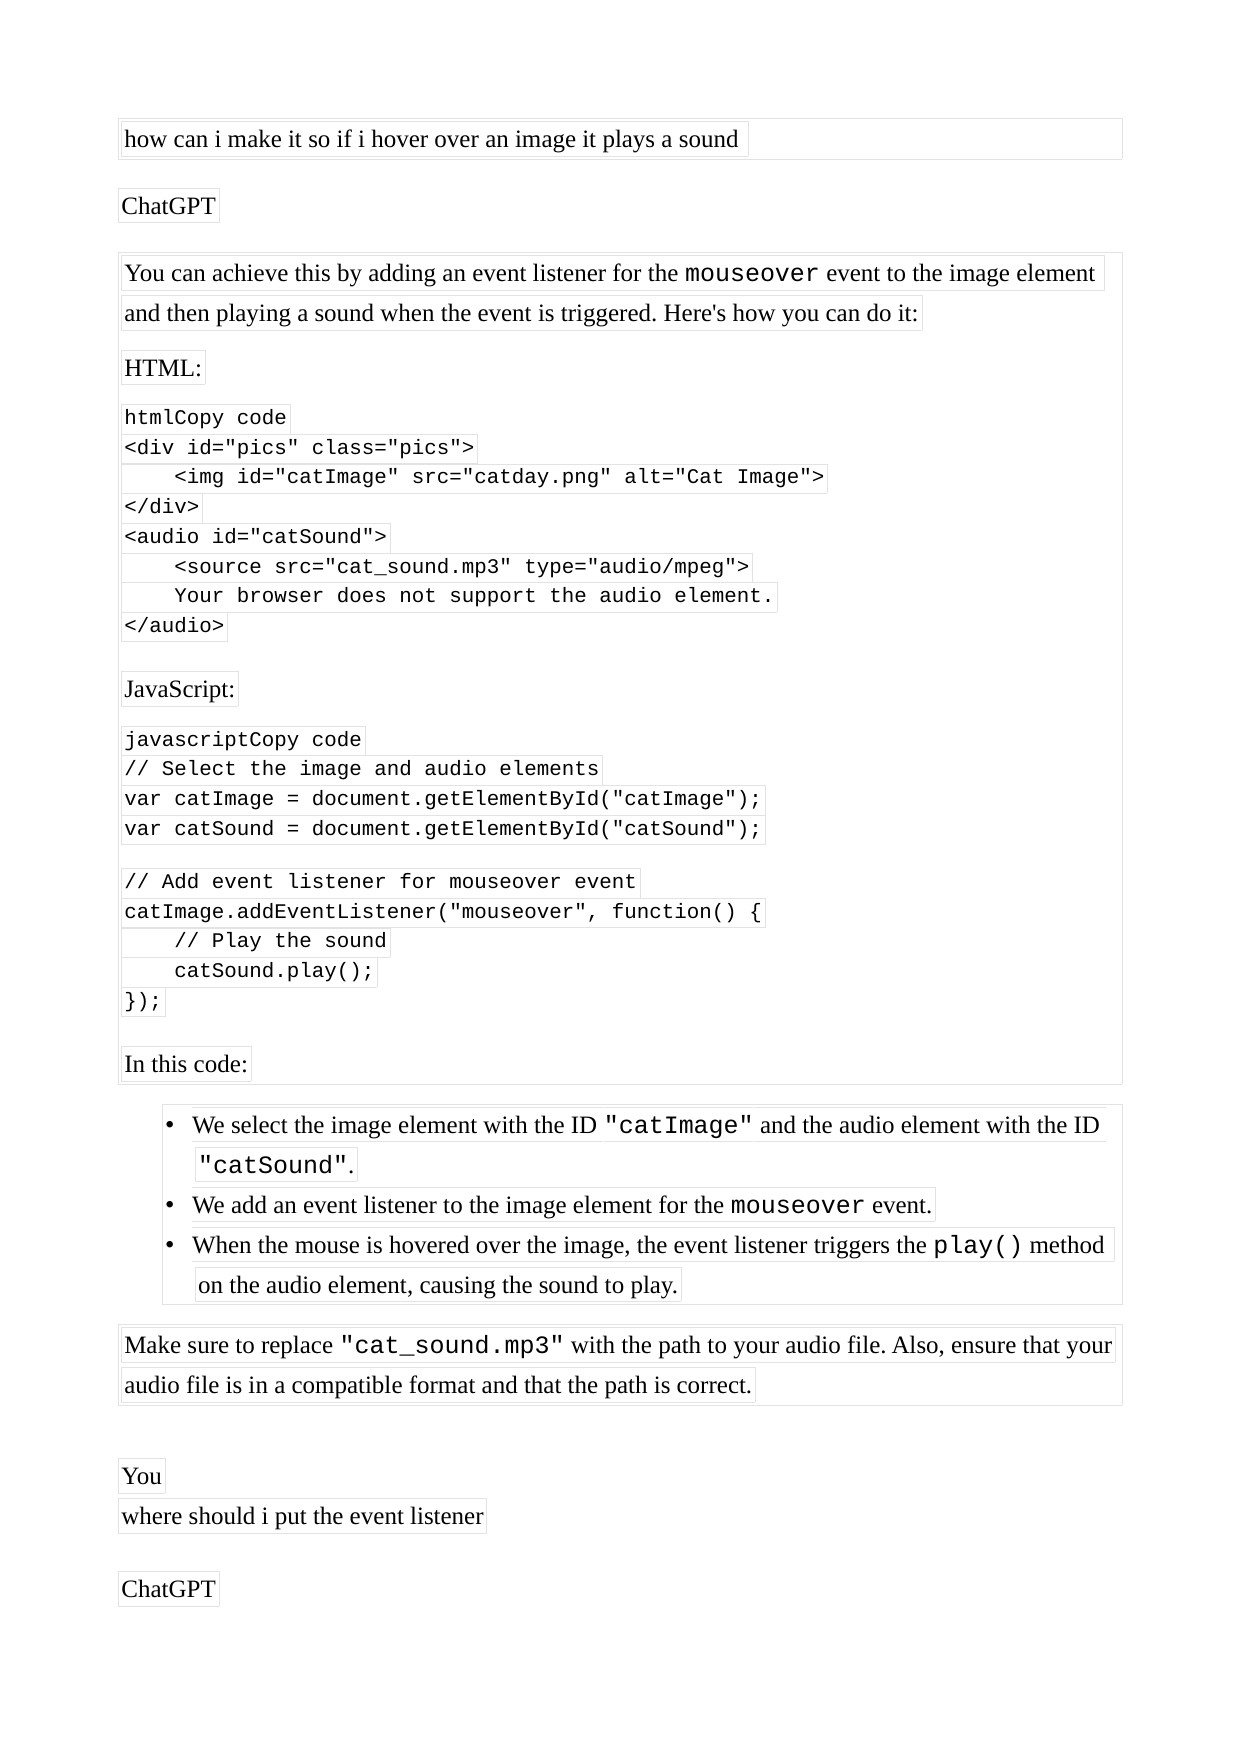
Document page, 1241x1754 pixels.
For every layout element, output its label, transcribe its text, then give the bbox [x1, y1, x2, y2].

text catSound.play(); [122, 954, 1122, 984]
text var catImage = document.getElementById("catImage"); [603, 782, 1122, 812]
text [166, 984, 1122, 1017]
text ChatGPT [119, 189, 219, 222]
text <img id="catImage" src="catday.png" alt="Cat Image"> [478, 461, 1122, 490]
text // Select the image and audio elements [366, 752, 1122, 782]
text HTML: [119, 347, 1122, 384]
text }); [122, 988, 165, 1016]
text catImage.addEventListener("mouseover", function() { [122, 899, 765, 924]
text In this code: [119, 1043, 1122, 1084]
text [220, 188, 1122, 222]
list We add an event listener to the image element for the mouseover event. [163, 1184, 1122, 1221]
text var catSound = document.getElementById("catSound"); [122, 816, 765, 844]
text </audio> [122, 613, 227, 641]
text Make sure to replace "cat_sound.mp3" with the path to your audio file. Also, ensure that your audio file is in a compatible format and that the path is correct. [119, 1325, 1122, 1405]
text <img id="catImage" src="catday.png" alt="Cat Image"> [122, 465, 827, 490]
text <source src="cat_sound.mp3" type="audio/mpeg"> [391, 549, 1122, 579]
text <div id="pics" class="pics"> [291, 431, 1122, 461]
text [228, 609, 1122, 642]
text <audio id="catSound"> [122, 524, 390, 549]
text <source src="cat_sound.mp3" type="audio/mpeg"> [122, 549, 390, 553]
text [220, 1571, 1122, 1606]
text [487, 1498, 1122, 1533]
list We select the image element with the ID "catImage" and the audio element with the ID "catSound". [163, 1105, 1122, 1181]
text [391, 924, 1122, 954]
text [766, 812, 1122, 844]
text You [119, 1459, 165, 1493]
text catImage.addEventListener("mouseover", function() { [641, 895, 1122, 924]
text var catImage = document.getElementById("catImage"); [122, 786, 765, 812]
text <div id="pics" class="pics"> [122, 435, 477, 461]
text Your browser does not support the audio element. [753, 579, 1122, 609]
text [203, 490, 1122, 520]
text // Add event listener for mouseover event [119, 865, 1122, 895]
text You can achieve this by adding an event listener for the mouseover event to the image element and then playing a sound when the event is triggered. Here's how you can do it: [119, 253, 1122, 330]
text how can i make it so if i hover over an image it plays a sound [119, 119, 1122, 159]
text JavaScript: [119, 668, 1122, 706]
text where should i put the event listener [119, 1499, 486, 1533]
text <audio id="catSound"> [203, 520, 1122, 549]
text javascriptCopy code [119, 723, 1122, 752]
text [166, 1458, 1122, 1493]
list When the mouse is hovered over the image, the event listener triggers the play() method on the audio element, causing the sound to play. [163, 1224, 1122, 1304]
text // Play the sound [122, 929, 390, 954]
text Your browser does not support the audio element. [122, 583, 777, 609]
text <source src="cat_sound.mp3" type="audio/mpeg"> [122, 554, 752, 579]
text htmlCopy code [119, 401, 1122, 431]
text // Select the image and audio elements [122, 756, 602, 782]
text </div> [122, 494, 202, 520]
text ChatGPT [119, 1572, 219, 1606]
